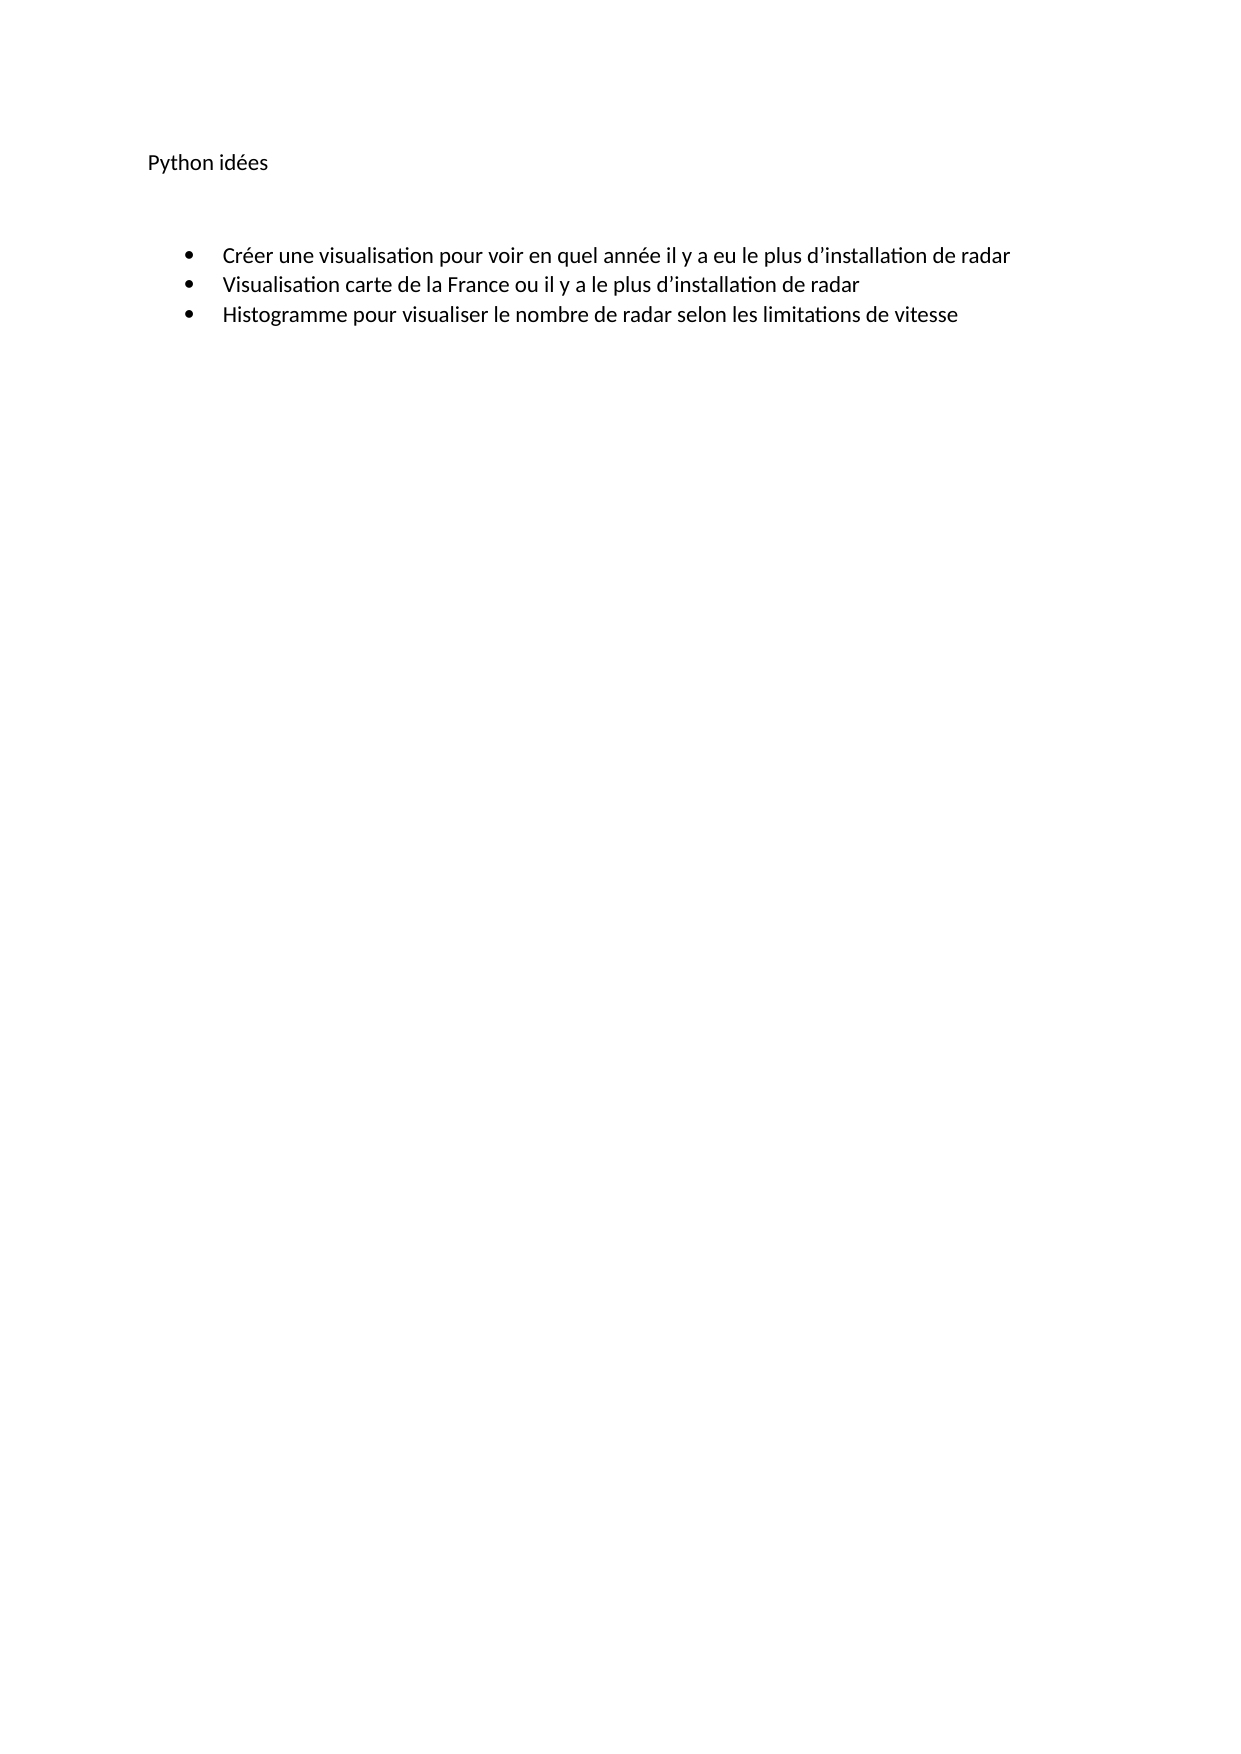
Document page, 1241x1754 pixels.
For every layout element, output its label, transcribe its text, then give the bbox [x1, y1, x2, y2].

text Python idées [148, 148, 1093, 176]
list Histogramme pour visualiser le nombre de radar selon les limitations de vitesse [185, 301, 1093, 328]
list Visualisation carte de la France ou il y a le plus d’installation de radar [185, 271, 1093, 299]
list Créer une visualisation pour voir en quel année il y a eu le plus d’installation de radar [185, 241, 1093, 269]
